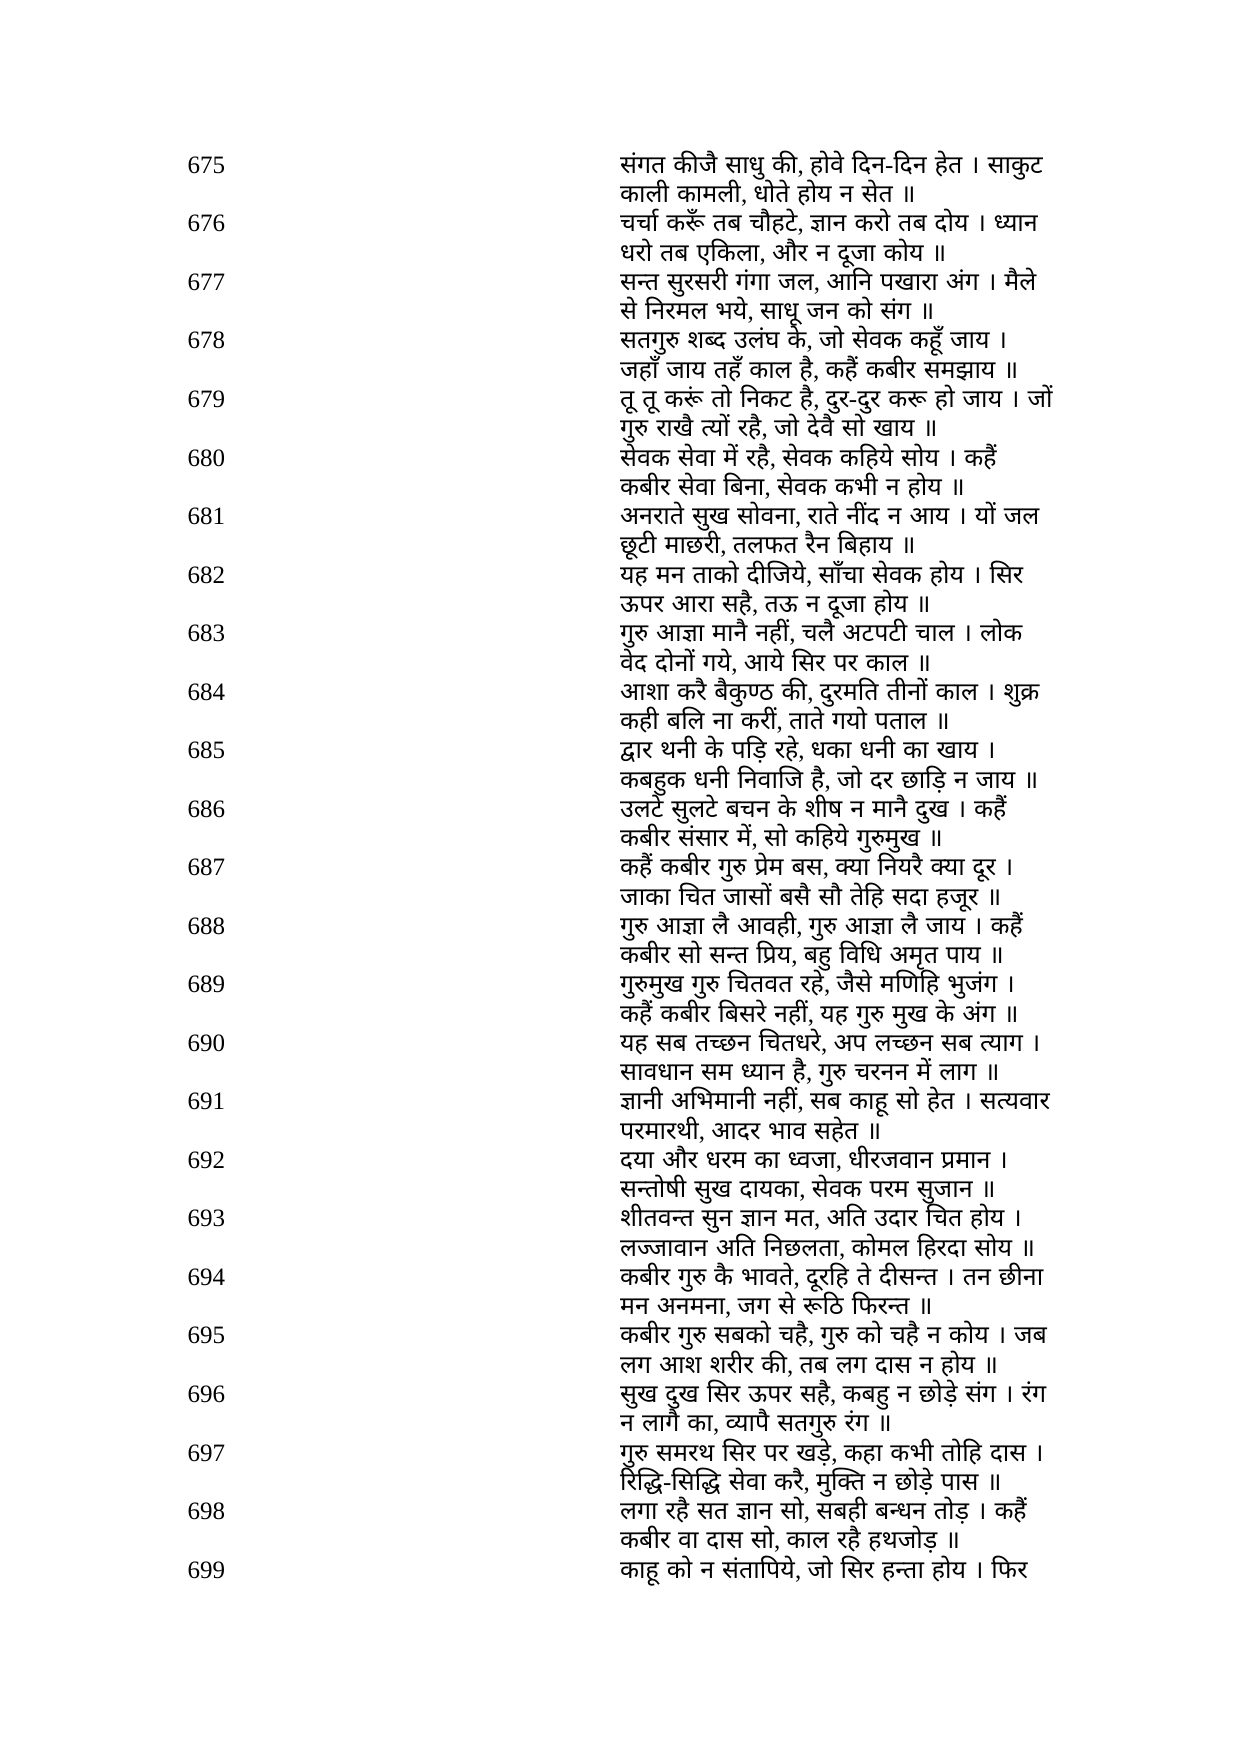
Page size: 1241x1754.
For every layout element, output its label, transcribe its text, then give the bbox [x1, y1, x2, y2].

table_cell 684 [188, 677, 620, 735]
table_cell संगत कीजै साधु की, होवे दिन-दिन हेत । साकुट काली कामली, धोते होय न सेत ॥ [620, 150, 1053, 208]
table_cell 679 [188, 384, 620, 443]
table_cell 688 [188, 911, 620, 969]
table_cell आशा करै बैकुण्ठ की, दुरमति तीनों काल । शुक्र कही बलि ना करीं, ताते गयो पताल ॥ [620, 677, 1053, 735]
table_cell 675 [188, 150, 620, 208]
table_cell 696 [188, 1379, 620, 1438]
table_cell 695 [188, 1321, 620, 1379]
table_cell गुरु आज्ञा लै आवही, गुरु आज्ञा लै जाय । कहैं कबीर सो सन्त प्रिय, बहु विधि अमृत पाय ॥ [620, 911, 1053, 969]
table_cell 697 [188, 1438, 620, 1496]
table_cell 685 [188, 735, 620, 794]
table_cell 687 [188, 853, 620, 911]
table_cell 678 [188, 326, 620, 384]
table_cell उलटे सुलटे बचन के शीष न मानै दुख । कहैं कबीर संसार में, सो कहिये गुरुमुख ॥ [620, 794, 1053, 852]
table_cell ज्ञानी अभिमानी नहीं, सब काहू सो हेत । सत्यवार परमारथी, आदर भाव सहेत ॥ [620, 1086, 1053, 1145]
table_cell कबीर गुरु सबको चहै, गुरु को चहै न कोय । जब लग आश शरीर की, तब लग दास न होय ॥ [620, 1321, 1053, 1379]
table_cell गुरुमुख गुरु चितवत रहे, जैसे मणिहि भुजंग । कहैं कबीर बिसरे नहीं, यह गुरु मुख के अंग ॥ [620, 969, 1053, 1028]
table_cell शीतवन्त सुन ज्ञान मत, अति उदार चित होय । लज्जावान अति निछलता, कोमल हिरदा सोय ॥ [620, 1204, 1053, 1262]
table_cell दया और धरम का ध्वजा, धीरजवान प्रमान । सन्तोषी सुख दायका, सेवक परम सुजान ॥ [620, 1145, 1053, 1203]
table_cell 694 [188, 1262, 620, 1321]
table_cell 683 [188, 618, 620, 677]
table_cell सन्त सुरसरी गंगा जल, आनि पखारा अंग । मैले से निरमल भये, साधू जन को संग ॥ [620, 267, 1053, 326]
table_cell लगा रहै सत ज्ञान सो, सबही बन्धन तोड़ । कहैं कबीर वा दास सो, काल रहै हथजोड़ ॥ [620, 1496, 1053, 1555]
table_cell गुरु आज्ञा मानै नहीं, चलै अटपटी चाल । लोक वेद दोनों गये, आये सिर पर काल ॥ [620, 618, 1053, 677]
table_cell सुख दुख सिर ऊपर सहै, कबहु न छोड़े संग । रंग न लागै का, व्यापै सतगुरु रंग ॥ [620, 1379, 1053, 1438]
table_cell 677 [188, 267, 620, 326]
table_cell 689 [188, 969, 620, 1028]
table_cell 686 [188, 794, 620, 852]
table_cell सतगुरु शब्द उलंघ के, जो सेवक कहूँ जाय । जहाँ जाय तहँ काल है, कहैं कबीर समझाय ॥ [620, 326, 1053, 384]
table_cell 693 [188, 1204, 620, 1262]
table_cell काहू को न संतापिये, जो सिर हन्ता होय । फिर [620, 1555, 1053, 1584]
table_cell द्वार थनी के पड़ि रहे, धका धनी का खाय । कबहुक धनी निवाजि है, जो दर छाड़ि न जाय ॥ [620, 735, 1053, 794]
table_cell कबीर गुरु कै भावते, दूरहि ते दीसन्त । तन छीना मन अनमना, जग से रूठि फिरन्त ॥ [620, 1262, 1053, 1321]
table_cell यह मन ताको दीजिये, साँचा सेवक होय । सिर ऊपर आरा सहै, तऊ न दूजा होय ॥ [620, 560, 1053, 618]
table_cell गुरु समरथ सिर पर खड़े, कहा कभी तोहि दास । रिद्धि-सिद्धि सेवा करै, मुक्ति न छोड़े पास ॥ [620, 1438, 1053, 1496]
table_cell 681 [188, 501, 620, 560]
table_cell सेवक सेवा में रहै, सेवक कहिये सोय । कहैं कबीर सेवा बिना, सेवक कभी न होय ॥ [620, 443, 1053, 501]
table_cell 680 [188, 443, 620, 501]
table_cell 682 [188, 560, 620, 618]
table_cell चर्चा करूँ तब चौहटे, ज्ञान करो तब दोय । ध्यान धरो तब एकिला, और न दूजा कोय ॥ [620, 209, 1053, 267]
table_cell अनराते सुख सोवना, राते नींद न आय । यों जल छूटी माछरी, तलफत रैन बिहाय ॥ [620, 501, 1053, 560]
table_cell 699 [188, 1555, 620, 1584]
table_cell 692 [188, 1145, 620, 1203]
table_cell 676 [188, 209, 620, 267]
table_cell यह सब तच्छन चितधरे, अप लच्छन सब त्याग । सावधान सम ध्यान है, गुरु चरनन में लाग ॥ [620, 1028, 1053, 1086]
table_cell कहैं कबीर गुरु प्रेम बस, क्या नियरै क्या दूर । जाका चित जासों बसै सौ तेहि सदा हजूर ॥ [620, 853, 1053, 911]
table_cell 698 [188, 1496, 620, 1555]
table_cell 691 [188, 1086, 620, 1145]
table_cell तू तू करूं तो निकट है, दुर-दुर करू हो जाय । जों गुरु राखै त्यों रहै, जो देवै सो खाय ॥ [620, 384, 1053, 443]
table_cell 690 [188, 1028, 620, 1086]
